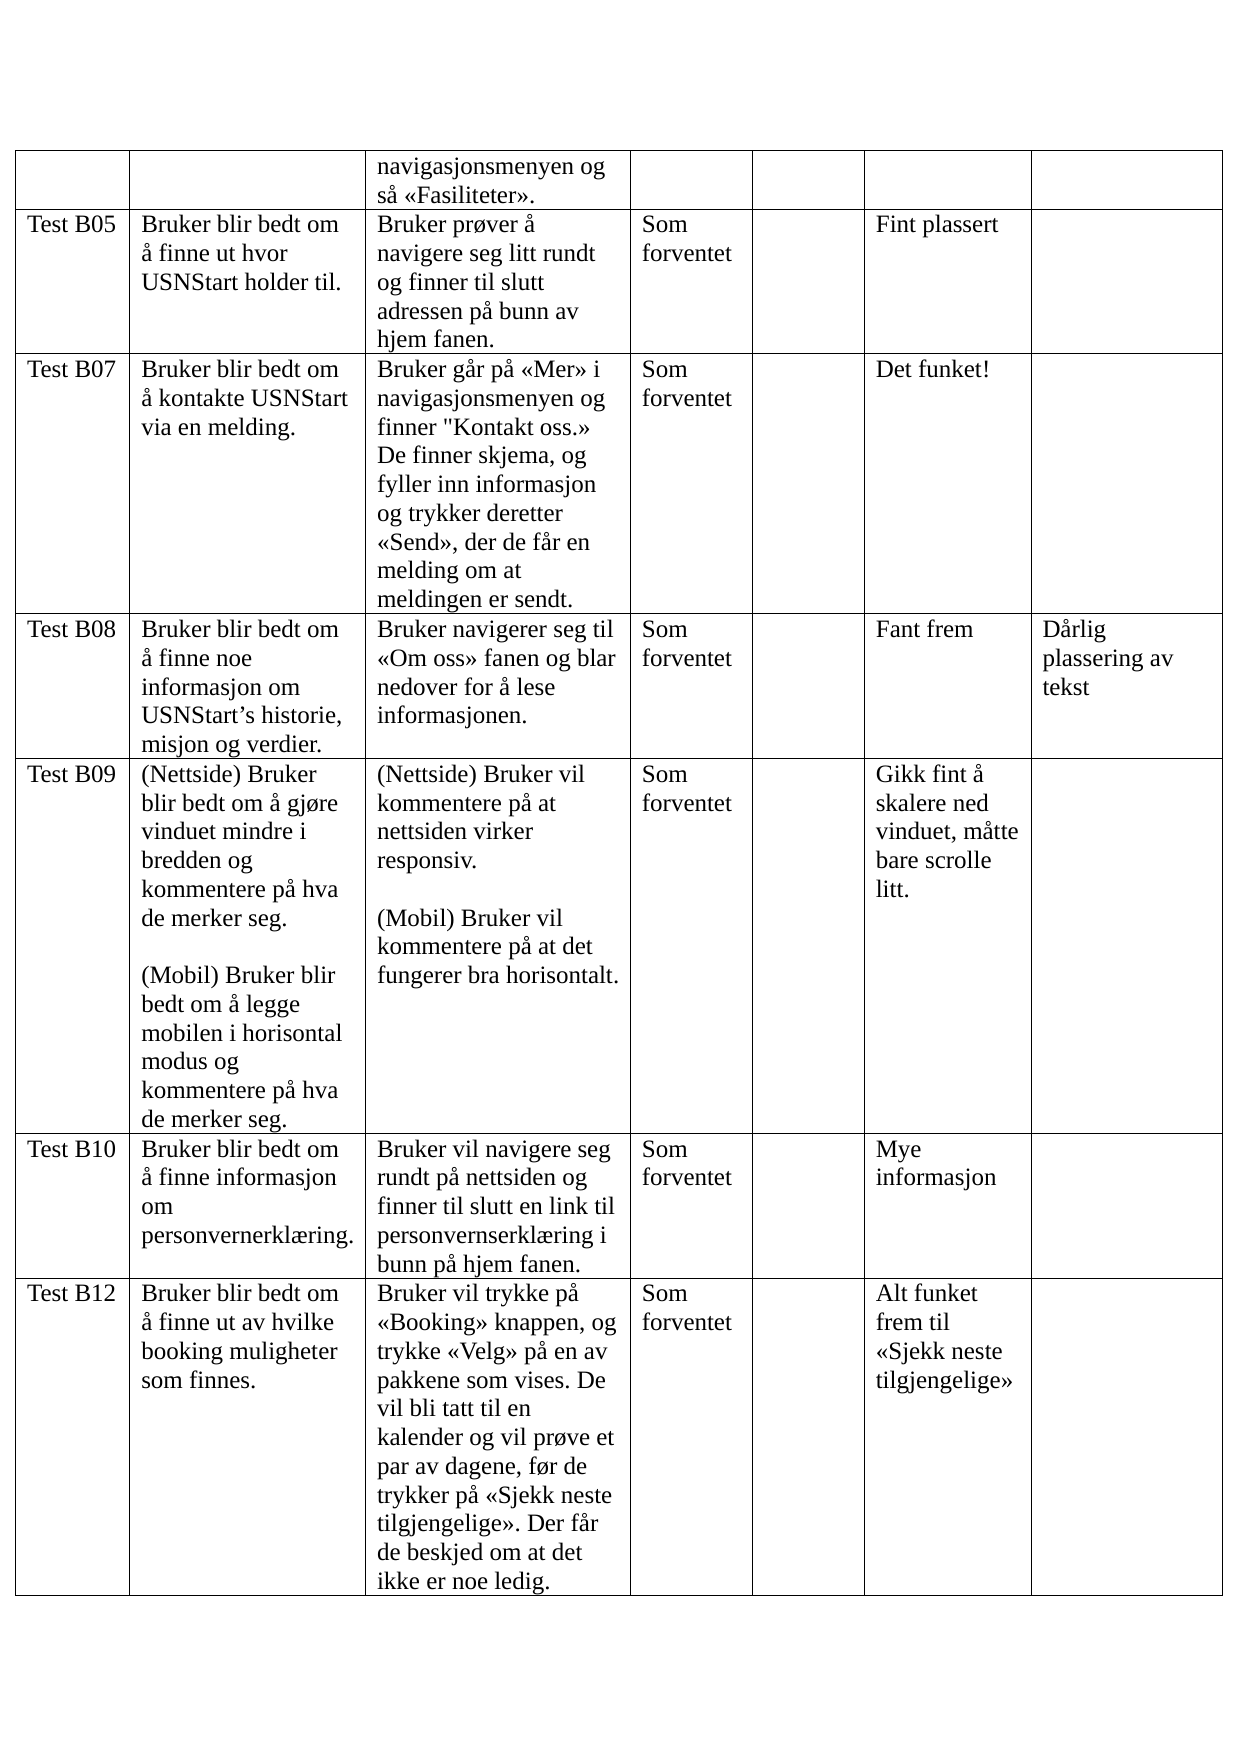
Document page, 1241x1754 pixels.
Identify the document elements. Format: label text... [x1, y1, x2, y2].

table_cell Dårlig plassering av tekst [1032, 614, 1222, 758]
table_cell [865, 151, 1031, 208]
table_cell Bruker blir bedt om å kontakte USNStart via en melding. [130, 354, 365, 613]
table_cell [753, 210, 864, 353]
table_cell [753, 1134, 864, 1277]
table_cell Gikk fint å skalere ned vinduet, måtte bare scrolle litt. [865, 759, 1031, 1133]
table_cell Bruker blir bedt om å finne informasjon om personvernerklæring. [130, 1134, 365, 1277]
table_cell [753, 614, 864, 758]
table_cell [1032, 151, 1222, 208]
table_cell Det funket! [865, 354, 1031, 613]
table_cell navigasjonsmenyen og så «Fasiliteter». [366, 151, 630, 208]
table_cell Bruker vil trykke på «Booking» knappen, og trykke «Velg» på en av pakkene som vises. De vil bli tatt til en kalender og vil prøve et par av dagene, før de trykker på «Sjekk neste tilgjengelige». Der får de beskjed om at det ikke er noe ledig. [366, 1279, 630, 1595]
table_cell [1032, 1134, 1222, 1277]
table_cell Fant frem [865, 614, 1031, 758]
table_cell [753, 354, 864, 613]
table_cell Bruker vil navigere seg rundt på nettsiden og finner til slutt en link til personvernserklæring i bunn på hjem fanen. [366, 1134, 630, 1277]
table_cell Som forventet [631, 354, 752, 613]
table_cell Som forventet [631, 210, 752, 353]
table_cell Bruker blir bedt om å finne ut av hvilke booking muligheter som finnes. [130, 1279, 365, 1595]
table_cell Bruker blir bedt om å finne ut hvor USNStart holder til. [130, 210, 365, 353]
table_cell [753, 151, 864, 208]
table_cell Bruker prøver å navigere seg litt rundt og finner til slutt adressen på bunn av hjem fanen. [366, 210, 630, 353]
table_cell [1032, 759, 1222, 1133]
table_cell Test B07 [16, 354, 129, 613]
table_cell [1032, 1279, 1222, 1595]
table_cell Test B10 [16, 1134, 129, 1277]
table_cell (Nettside) Bruker blir bedt om å gjøre vinduet mindre i bredden og kommentere på hva de merker seg. (Mobil) Bruker blir bedt om å legge mobilen i horisontal modus og kommentere på hva de merker seg. [130, 759, 365, 1133]
table_cell Som forventet [631, 759, 752, 1133]
table_cell Bruker blir bedt om å finne noe informasjon om USNStart’s historie, misjon og verdier. [130, 614, 365, 758]
table_cell Bruker går på «Mer» i navigasjonsmenyen og finner "Kontakt oss.» De finner skjema, og fyller inn informasjon og trykker deretter «Send», der de får en melding om at meldingen er sendt. [366, 354, 630, 613]
table_cell [16, 151, 129, 208]
table_cell Test B12 [16, 1279, 129, 1595]
table_cell Test B09 [16, 759, 129, 1133]
table_cell [753, 1279, 864, 1595]
table_cell [1032, 210, 1222, 353]
table_cell Som forventet [631, 614, 752, 758]
table_cell Som forventet [631, 1279, 752, 1595]
table_cell Test B05 [16, 210, 129, 353]
table_cell Mye informasjon [865, 1134, 1031, 1277]
table_cell [631, 151, 752, 208]
table_cell [753, 759, 864, 1133]
table_cell Fint plassert [865, 210, 1031, 353]
table_cell (Nettside) Bruker vil kommentere på at nettsiden virker responsiv. (Mobil) Bruker vil kommentere på at det fungerer bra horisontalt. [366, 759, 630, 1133]
table_cell Bruker navigerer seg til «Om oss» fanen og blar nedover for å lese informasjonen. [366, 614, 630, 758]
table_cell [130, 151, 365, 208]
table_cell Test B08 [16, 614, 129, 758]
table_cell [1032, 354, 1222, 613]
table_cell Alt funket frem til «Sjekk neste tilgjengelige» [865, 1279, 1031, 1595]
table_cell Som forventet [631, 1134, 752, 1277]
